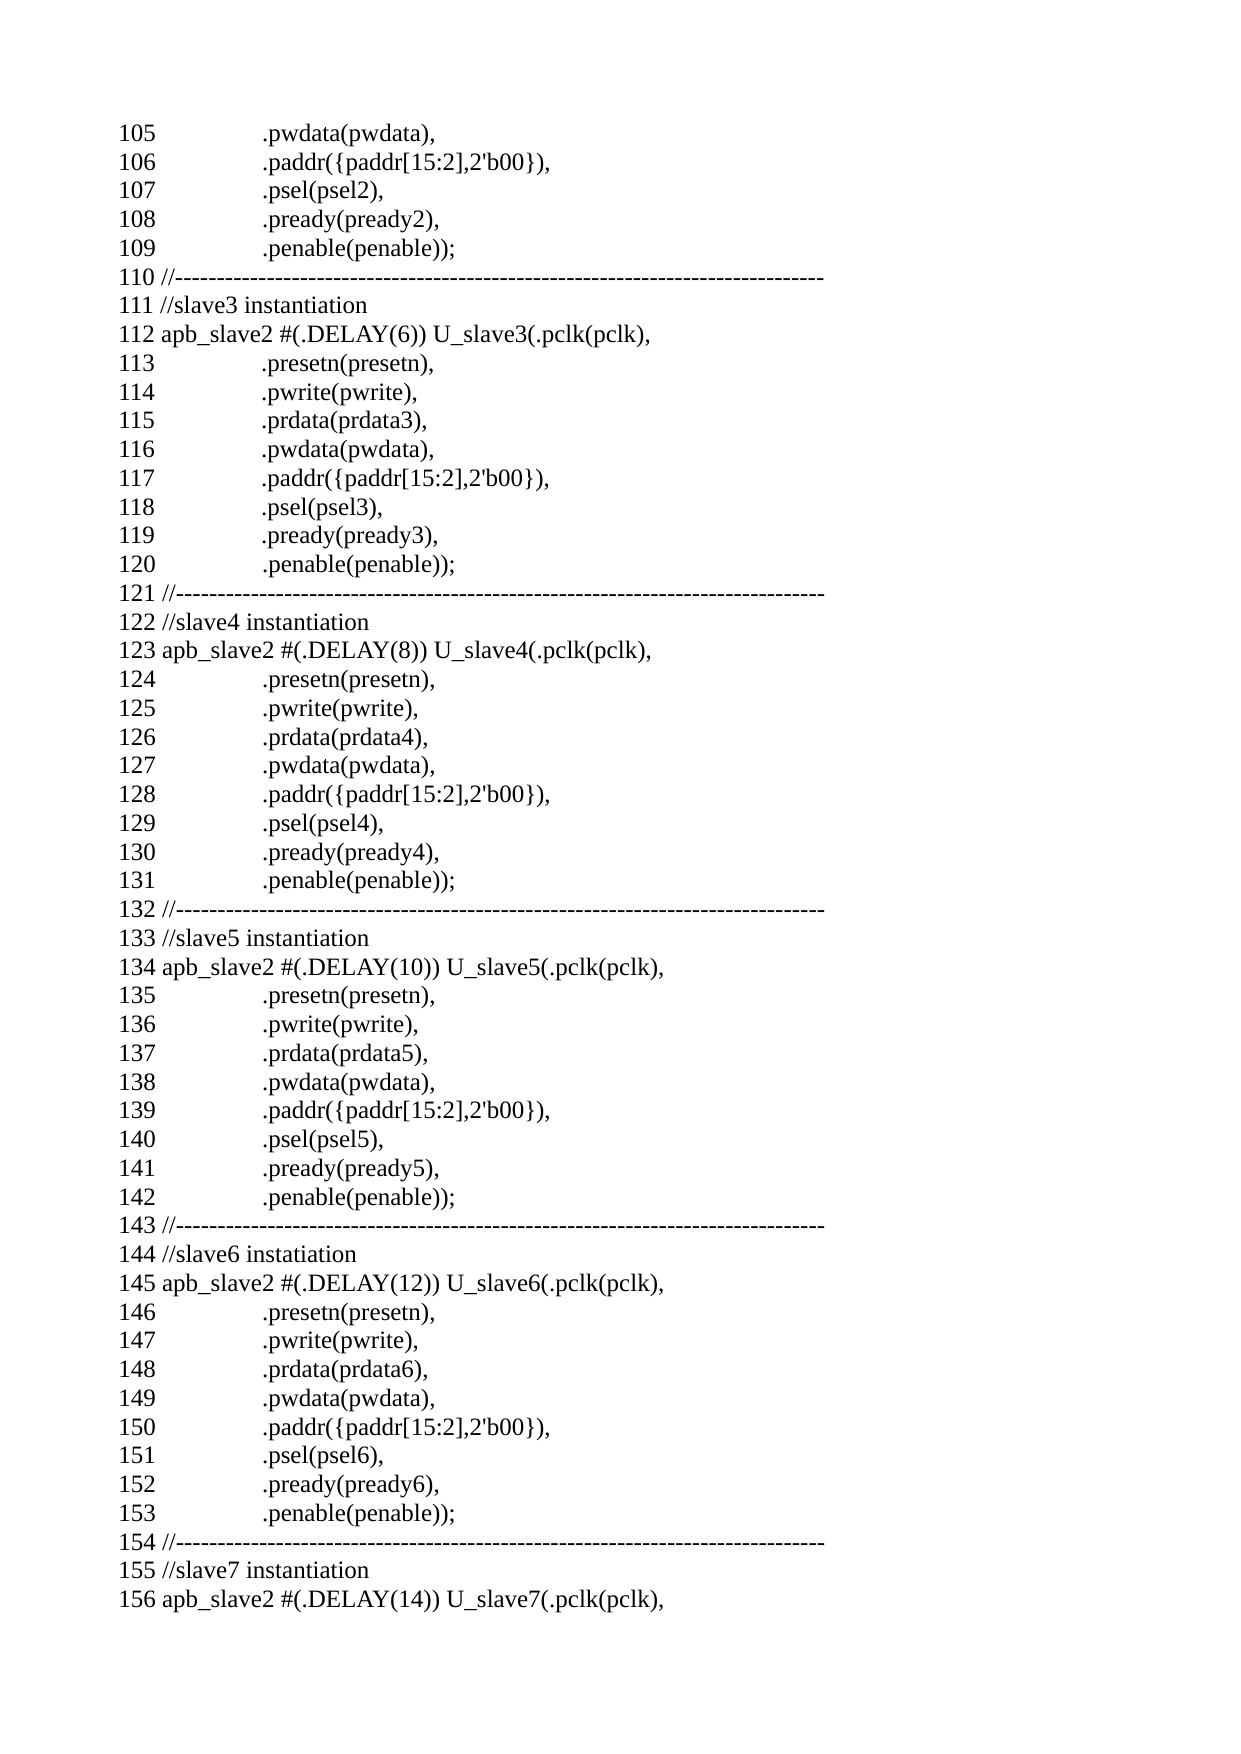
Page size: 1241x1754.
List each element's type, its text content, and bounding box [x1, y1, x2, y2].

text 141 .pready(pready5), [118, 1153, 1122, 1182]
text 119 .pready(pready3), [118, 521, 1122, 549]
text 113 .presetn(presetn), [118, 348, 1122, 377]
text 130 .pready(pready4), [118, 837, 1122, 866]
text 131 .penable(penable)); [118, 866, 1122, 894]
text 136 .pwrite(pwrite), [118, 1009, 1122, 1038]
text 109 .penable(penable)); [118, 233, 1122, 262]
text 105 .pwdata(pwdata), [118, 118, 1122, 147]
text 148 .prdata(prdata6), [118, 1354, 1122, 1383]
text 127 .pwdata(pwdata), [118, 751, 1122, 779]
text 114 .pwrite(pwrite), [118, 377, 1122, 406]
text 144 //slave6 instatiation [118, 1239, 1122, 1268]
text 133 //slave5 instantiation [118, 923, 1122, 952]
text 145 apb_slave2 #(.DELAY(12)) U_slave6(.pclk(pclk), [118, 1268, 1122, 1297]
text 112 apb_slave2 #(.DELAY(6)) U_slave3(.pclk(pclk), [118, 319, 1122, 348]
text 128 .paddr({paddr[15:2],2'b00}), [118, 779, 1122, 808]
text 135 .presetn(presetn), [118, 981, 1122, 1009]
text 154 //------------------------------------------------------------------------------ [118, 1527, 1122, 1556]
text 139 .paddr({paddr[15:2],2'b00}), [118, 1096, 1122, 1124]
text 147 .pwrite(pwrite), [118, 1326, 1122, 1354]
text 107 .psel(psel2), [118, 176, 1122, 204]
text 146 .presetn(presetn), [118, 1297, 1122, 1326]
text 149 .pwdata(pwdata), [118, 1383, 1122, 1412]
text 156 apb_slave2 #(.DELAY(14)) U_slave7(.pclk(pclk), [118, 1584, 1122, 1613]
text 153 .penable(penable)); [118, 1498, 1122, 1527]
text 116 .pwdata(pwdata), [118, 434, 1122, 463]
text 140 .psel(psel5), [118, 1124, 1122, 1153]
text 132 //------------------------------------------------------------------------------ [118, 894, 1122, 923]
text 125 .pwrite(pwrite), [118, 693, 1122, 722]
text 122 //slave4 instantiation [118, 607, 1122, 636]
text 115 .prdata(prdata3), [118, 406, 1122, 434]
text 137 .prdata(prdata5), [118, 1038, 1122, 1067]
text 151 .psel(psel6), [118, 1441, 1122, 1469]
text 129 .psel(psel4), [118, 808, 1122, 837]
text 152 .pready(pready6), [118, 1469, 1122, 1498]
text 134 apb_slave2 #(.DELAY(10)) U_slave5(.pclk(pclk), [118, 952, 1122, 981]
text 150 .paddr({paddr[15:2],2'b00}), [118, 1412, 1122, 1441]
text 120 .penable(penable)); [118, 549, 1122, 578]
text 143 //------------------------------------------------------------------------------ [118, 1211, 1122, 1239]
text 142 .penable(penable)); [118, 1182, 1122, 1211]
text 126 .prdata(prdata4), [118, 722, 1122, 751]
text 121 //------------------------------------------------------------------------------ [118, 578, 1122, 607]
text 155 //slave7 instantiation [118, 1556, 1122, 1584]
text 110 //------------------------------------------------------------------------------ [118, 262, 1122, 291]
text 124 .presetn(presetn), [118, 664, 1122, 693]
text 123 apb_slave2 #(.DELAY(8)) U_slave4(.pclk(pclk), [118, 636, 1122, 664]
text 106 .paddr({paddr[15:2],2'b00}), [118, 147, 1122, 176]
text 118 .psel(psel3), [118, 492, 1122, 521]
text 117 .paddr({paddr[15:2],2'b00}), [118, 463, 1122, 492]
text 138 .pwdata(pwdata), [118, 1067, 1122, 1096]
text 108 .pready(pready2), [118, 204, 1122, 233]
text 111 //slave3 instantiation [118, 291, 1122, 319]
